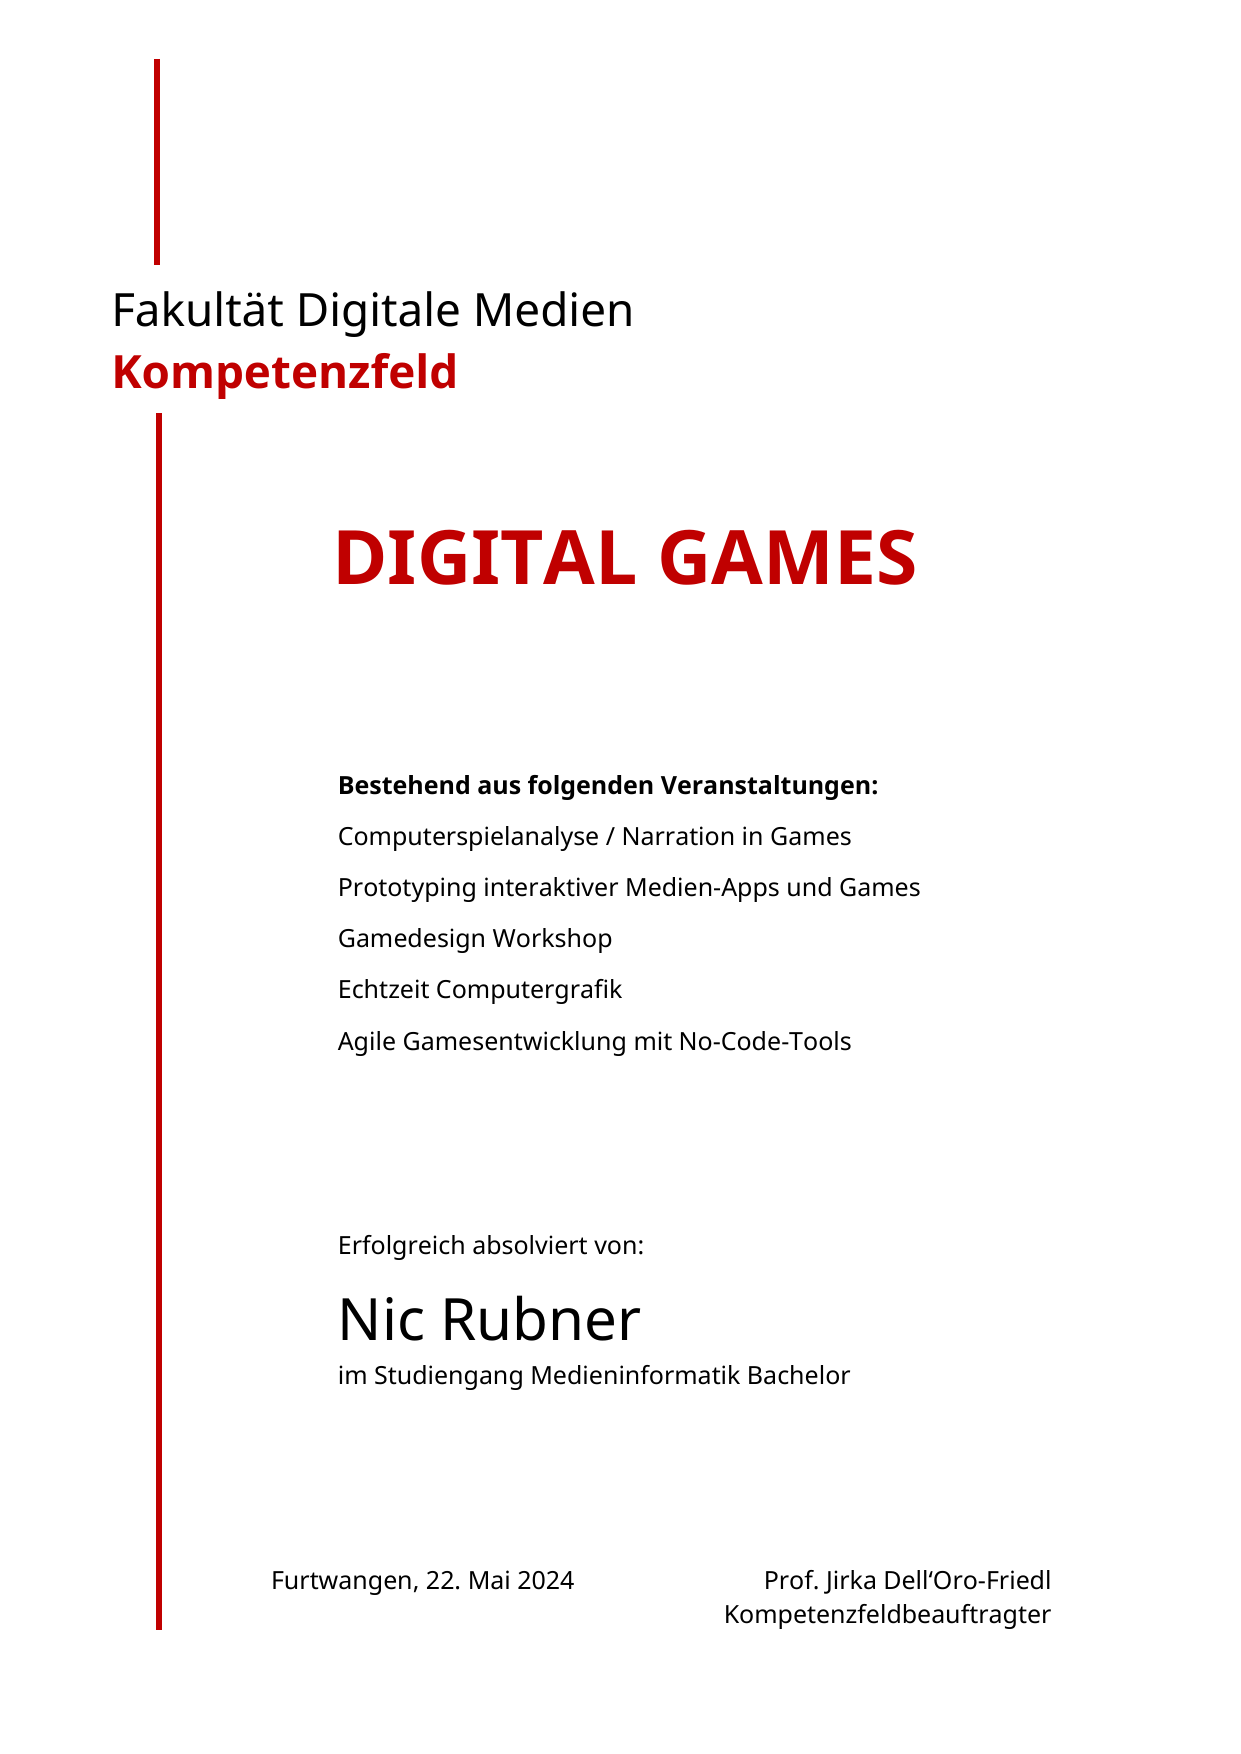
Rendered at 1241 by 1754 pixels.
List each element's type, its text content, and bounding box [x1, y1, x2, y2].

text Digital Games [162, 504, 1190, 607]
text Kompetenzfeld [111, 340, 1190, 402]
text Furtwangen, 22. Mai 2024 Prof. Jirka Dell‘Oro-Friedl [271, 1562, 1052, 1596]
text Kompetenzfeldbeauftragter [271, 1596, 1052, 1628]
text Computerspielanalyse / Narration in Games [338, 819, 1095, 853]
text Erfolgreich absolviert von: [338, 1227, 1095, 1261]
text Nic Rubner [338, 1278, 1095, 1358]
text im Studiengang Medieninformatik Bachelor [338, 1358, 1095, 1392]
text Prototyping interaktiver Medien-Apps und Games [338, 870, 1095, 904]
text [111, 504, 156, 607]
text Agile Gamesentwicklung mit No-Code-Tools [338, 1023, 1095, 1057]
text Gamedesign Workshop [338, 921, 1095, 955]
text Bestehend aus folgenden Veranstaltungen: [338, 768, 1095, 802]
text Fakultät Digitale Medien [111, 277, 1190, 340]
text Echtzeit Computergrafik [338, 972, 1095, 1006]
